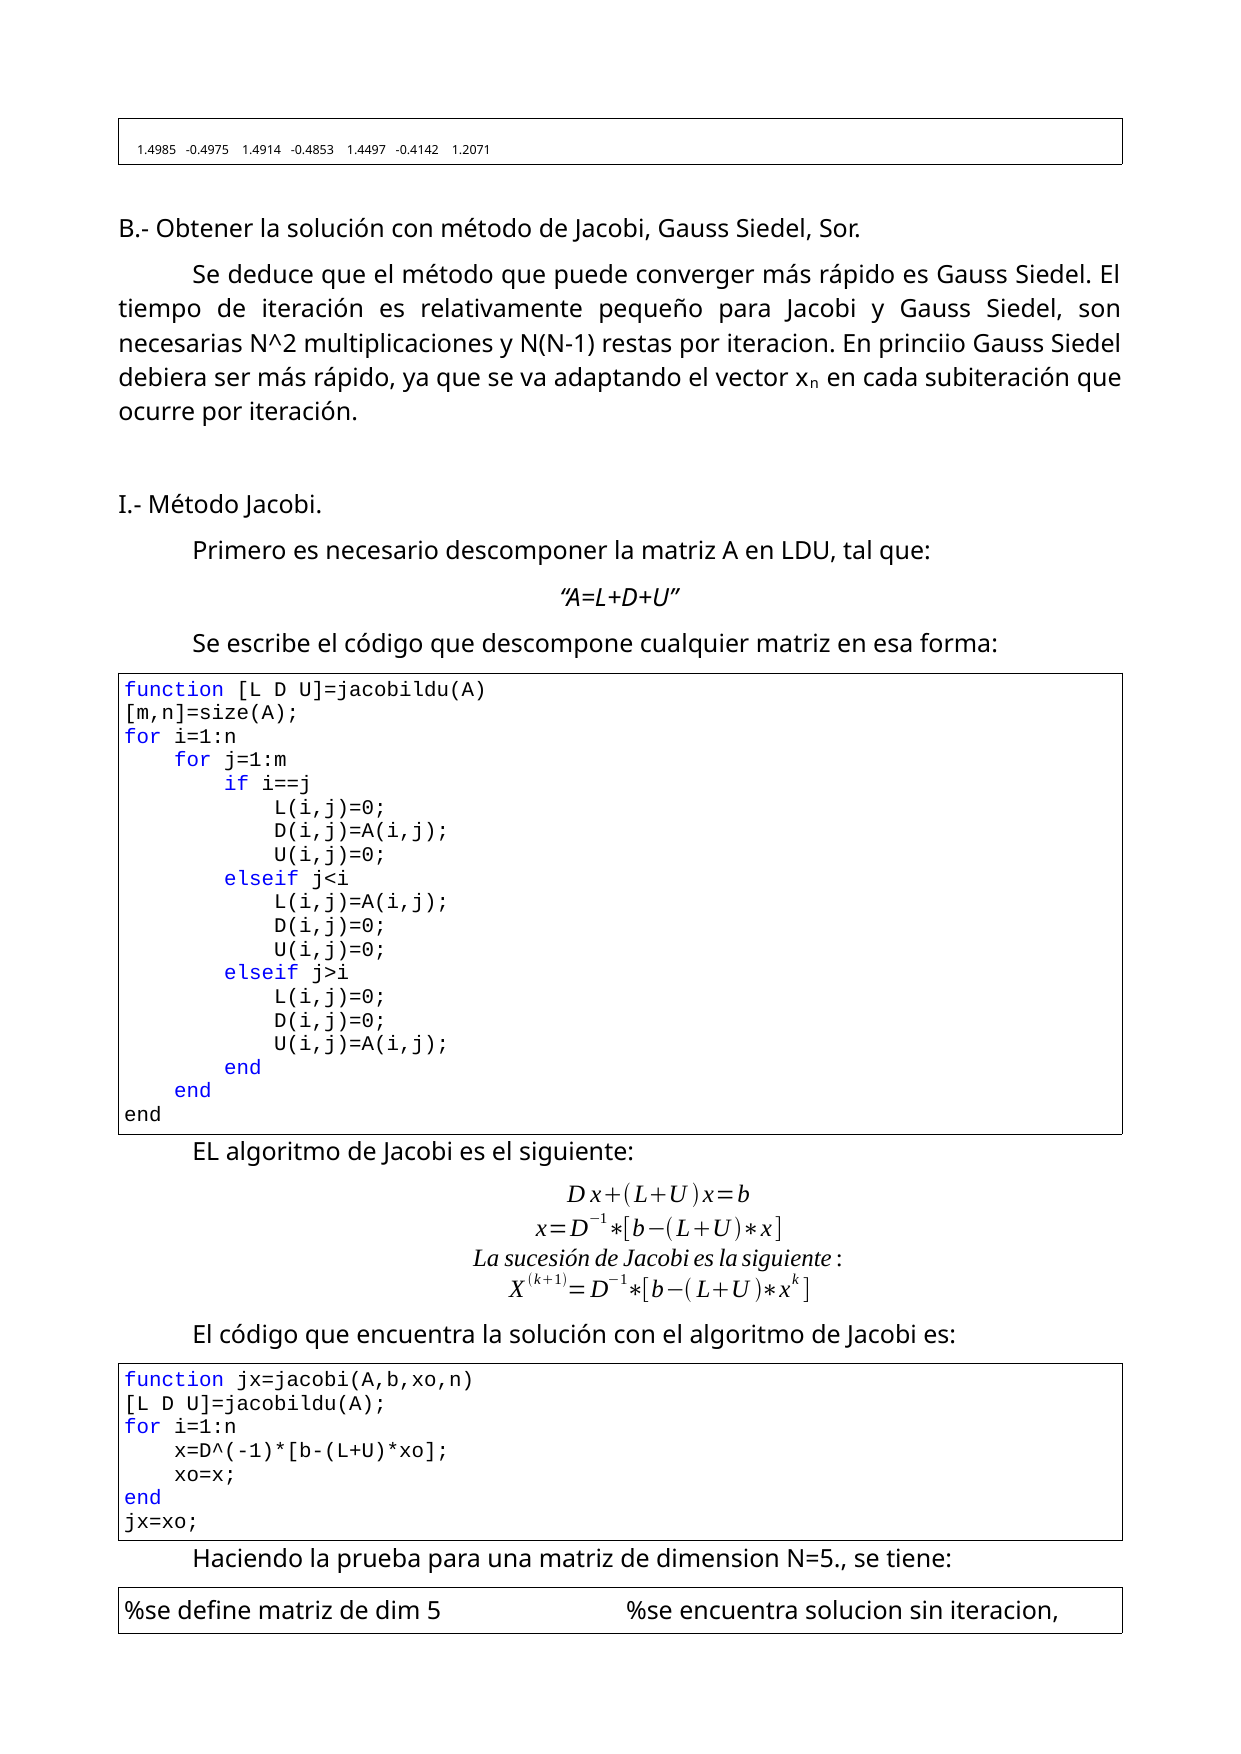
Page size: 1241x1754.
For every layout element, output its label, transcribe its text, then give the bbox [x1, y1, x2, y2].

table_header %se encuentra solucion sin iteracion, [620, 1588, 1122, 1633]
text Haciendo la prueba para una matriz de dimension N=5., se tiene: [118, 1541, 1122, 1574]
text B.- Obtener la solución con método de Jacobi, Gauss Siedel, Sor. [118, 211, 1122, 244]
text Primero es necesario descomponer la matriz A en LDU, tal que: [118, 533, 1122, 567]
table_header %se define matriz de dim 5 [119, 1588, 620, 1633]
table_header function jx=jacobi(A,b,xo,n) [L D U]=jacobildu(A); for i=1:n x=D^(-1)*[b-(L+U)*xo]; xo=x; end jx=xo; [119, 1364, 1122, 1540]
text Se escribe el código que descompone cualquier matriz en esa forma: [118, 626, 1122, 660]
table_header 1.4985 -0.4975 1.4914 -0.4853 1.4497 -0.4142 1.2071 [119, 119, 1122, 164]
text EL algoritmo de Jacobi es el siguiente: [118, 1135, 1122, 1168]
text Se deduce que el método que puede converger más rápido es Gauss Siedel. El tiempo de iteración es relativamente pequeño para Jacobi y Gauss Siedel, son necesarias N^2 multiplicaciones y N(N-1) restas por iteracion. En princiio Gauss Siedel debiera ser más rápido, ya que se va adaptando el vector xn en cada subiteración que ocurre por iteración. [118, 257, 1122, 427]
text “A=L+D+U” [118, 579, 1122, 614]
text El código que encuentra la solución con el algoritmo de Jacobi es: [118, 1317, 1122, 1351]
table_header function [L D U]=jacobildu(A) [m,n]=size(A); for i=1:n for j=1:m if i==j L(i,j)=0; D(i,j)=A(i,j); U(i,j)=0; elseif j<i L(i,j)=A(i,j); D(i,j)=0; U(i,j)=0; elseif j>i L(i,j)=0; D(i,j)=0; U(i,j)=A(i,j); end end end [119, 674, 1122, 1133]
text I.- Método Jacobi. [118, 486, 1122, 521]
